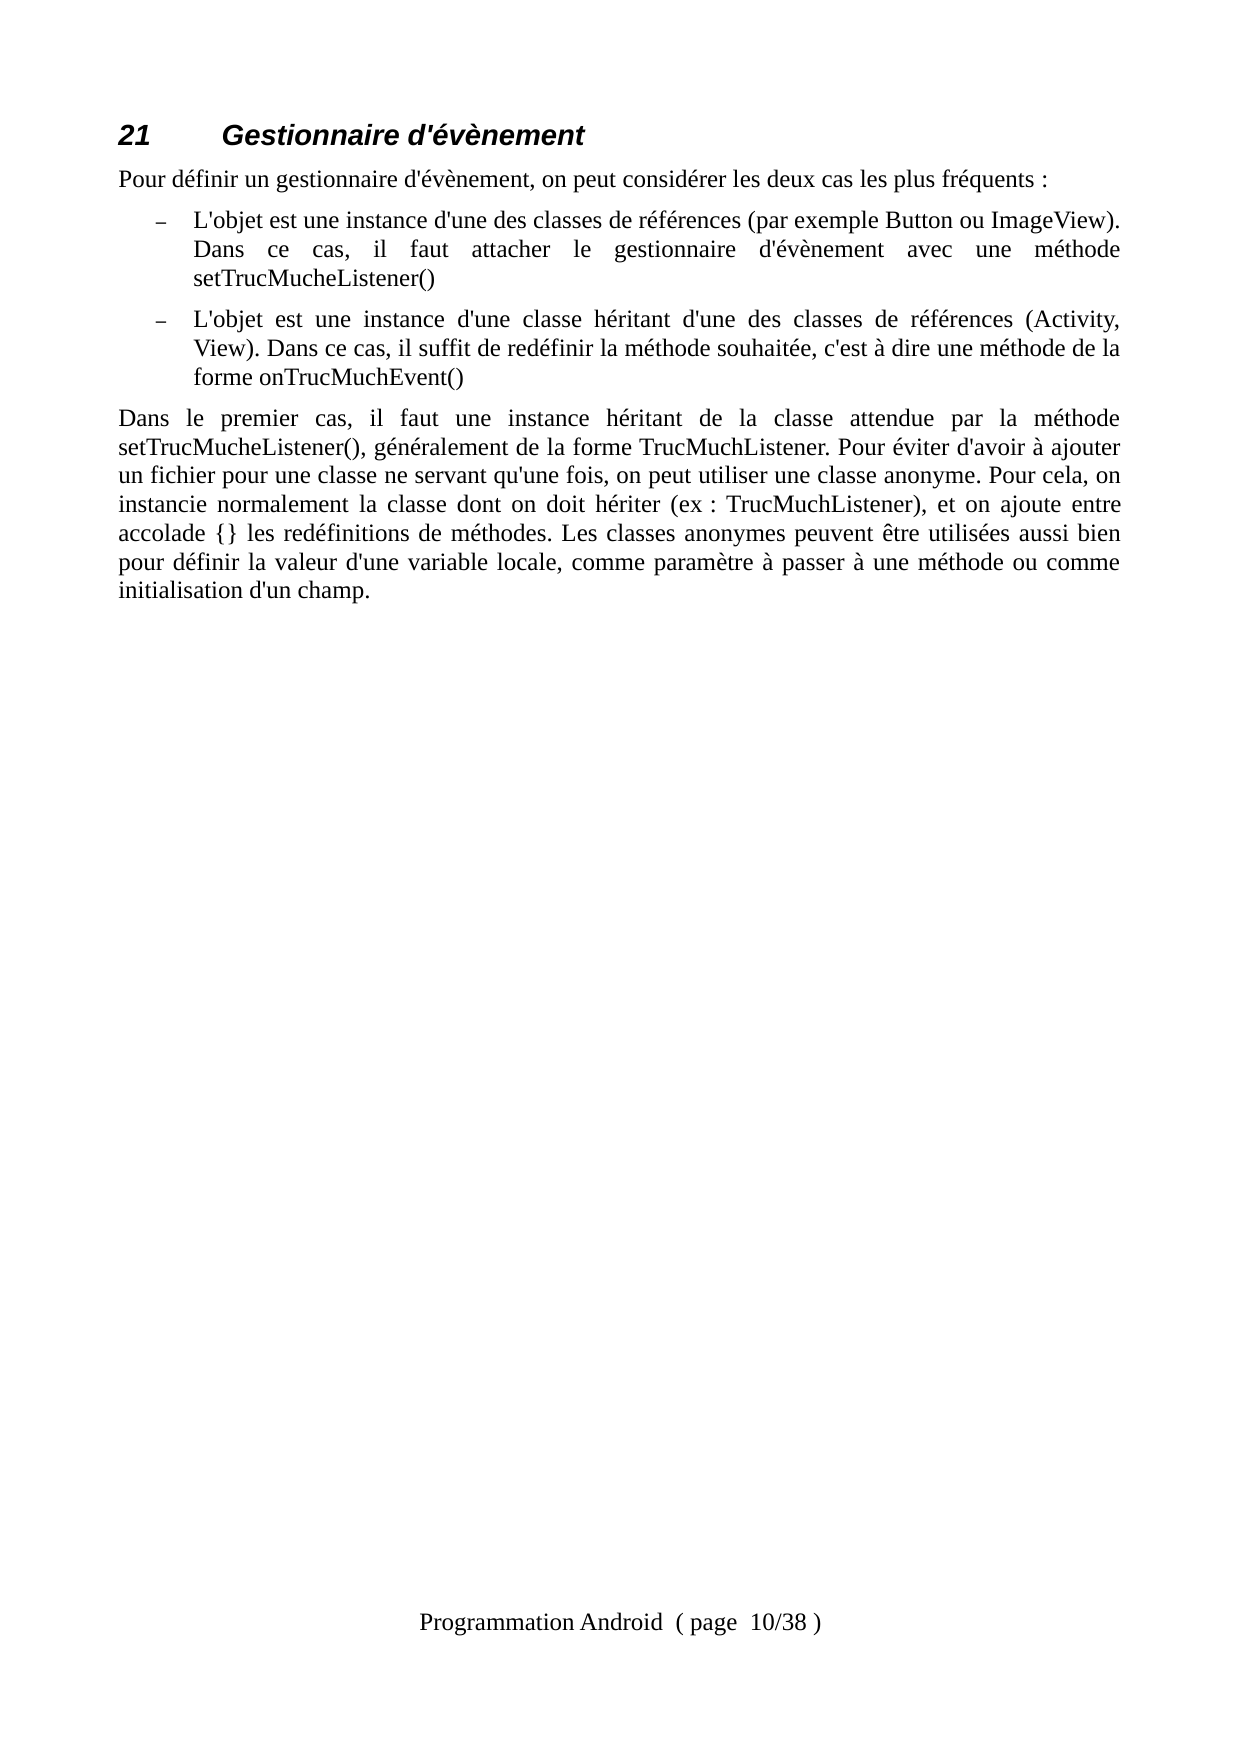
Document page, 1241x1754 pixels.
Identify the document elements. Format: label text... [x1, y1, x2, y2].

text Dans le premier cas, il faut une instance héritant de la classe attendue par la méthode setTrucMucheListener(), généralement de la forme TrucMuchListener. Pour éviter d'avoir à ajouter un fichier pour une classe ne servant qu'une fois, on peut utiliser une classe anonyme. Pour cela, on instancie normalement la classe dont on doit hériter (ex : TrucMuchListener), et on ajoute entre accolade {} les redéfinitions de méthodes. Les classes anonymes peuvent être utilisées aussi bien pour définir la valeur d'une variable locale, comme paramètre à passer à une méthode ou comme initialisation d'un champ. [118, 403, 1122, 604]
subtitle Gestionnaire d'évènement [118, 118, 1122, 152]
list L'objet est une instance d'une des classes de références (par exemple Button ou ImageView). Dans ce cas, il faut attacher le gestionnaire d'évènement avec une méthode setTrucMucheListener() [156, 205, 1122, 292]
text Pour définir un gestionnaire d'évènement, on peut considérer les deux cas les plus fréquents : [118, 164, 1122, 193]
list L'objet est une instance d'une classe héritant d'une des classes de références (Activity, View). Dans ce cas, il suffit de redéfinir la méthode souhaitée, c'est à dire une méthode de la forme onTrucMuchEvent() [156, 304, 1122, 390]
